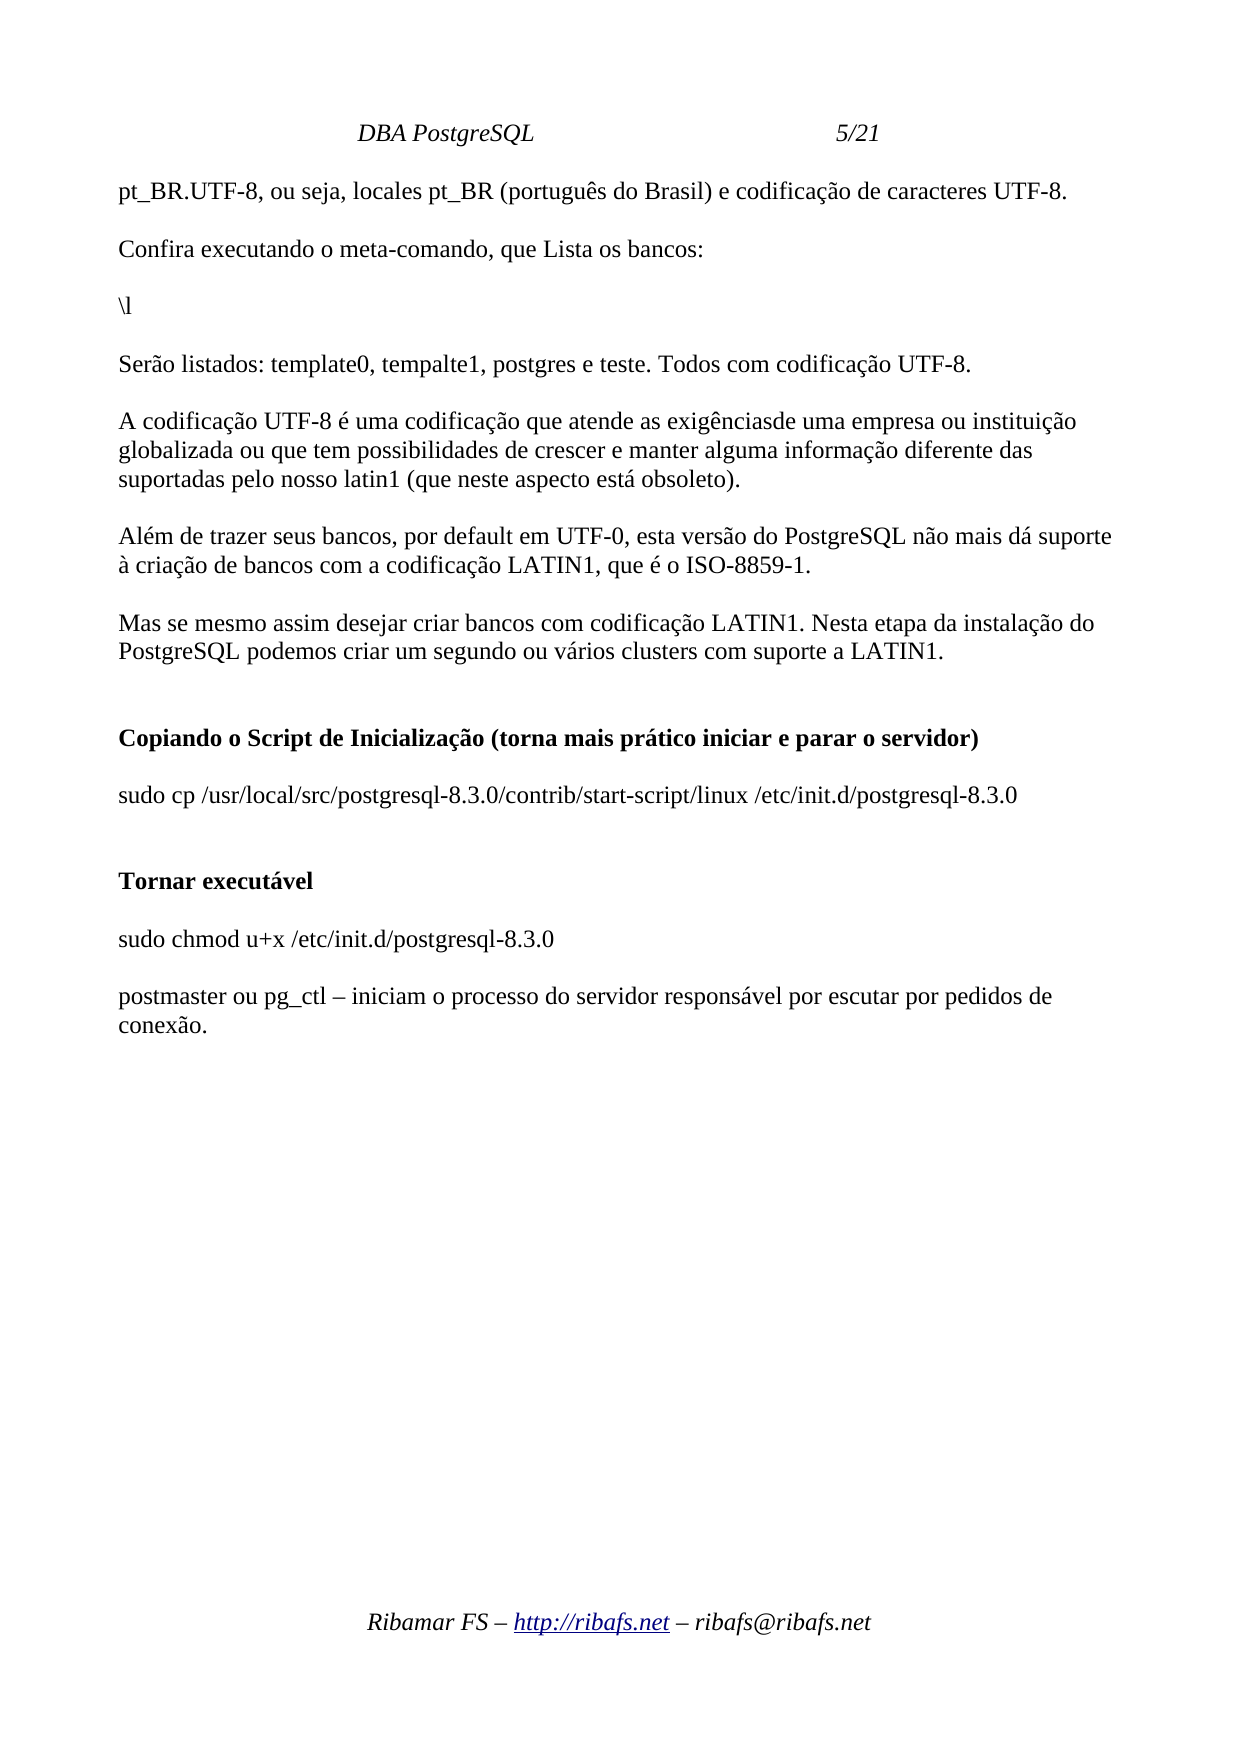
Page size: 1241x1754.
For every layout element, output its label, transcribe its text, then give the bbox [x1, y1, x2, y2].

text A codificação UTF-8 é uma codificação que atende as exigênciasde uma empresa ou instituição globalizada ou que tem possibilidades de crescer e manter alguma informação diferente das suportadas pelo nosso latin1 (que neste aspecto está obsoleto). [118, 406, 1122, 493]
text Tornar executável [118, 866, 1122, 895]
text Mas se mesmo assim desejar criar bancos com codificação LATIN1. Nesta etapa da instalação do PostgreSQL podemos criar um segundo ou vários clusters com suporte a LATIN1. [118, 608, 1122, 665]
text sudo chmod u+x /etc/init.d/postgresql-8.3.0 [118, 924, 1122, 953]
text \l [118, 291, 1122, 320]
text Copiando o Script de Inicialização (torna mais prático iniciar e parar o servidor) [118, 723, 1122, 751]
text postmaster ou pg_ctl – iniciam o processo do servidor responsável por escutar por pedidos de conexão. [118, 981, 1122, 1039]
text Serão listados: template0, tempalte1, postgres e teste. Todos com codificação UTF-8. [118, 349, 1122, 378]
text Confira executando o meta-comando, que Lista os bancos: [118, 234, 1122, 263]
text pt_BR.UTF-8, ou seja, locales pt_BR (português do Brasil) e codificação de caracteres UTF-8. [118, 176, 1122, 205]
text Além de trazer seus bancos, por default em UTF-0, esta versão do PostgreSQL não mais dá suporte à criação de bancos com a codificação LATIN1, que é o ISO-8859-1. [118, 521, 1122, 579]
text sudo cp /usr/local/src/postgresql-8.3.0/contrib/start-script/linux /etc/init.d/postgresql-8.3.0 [118, 780, 1122, 809]
